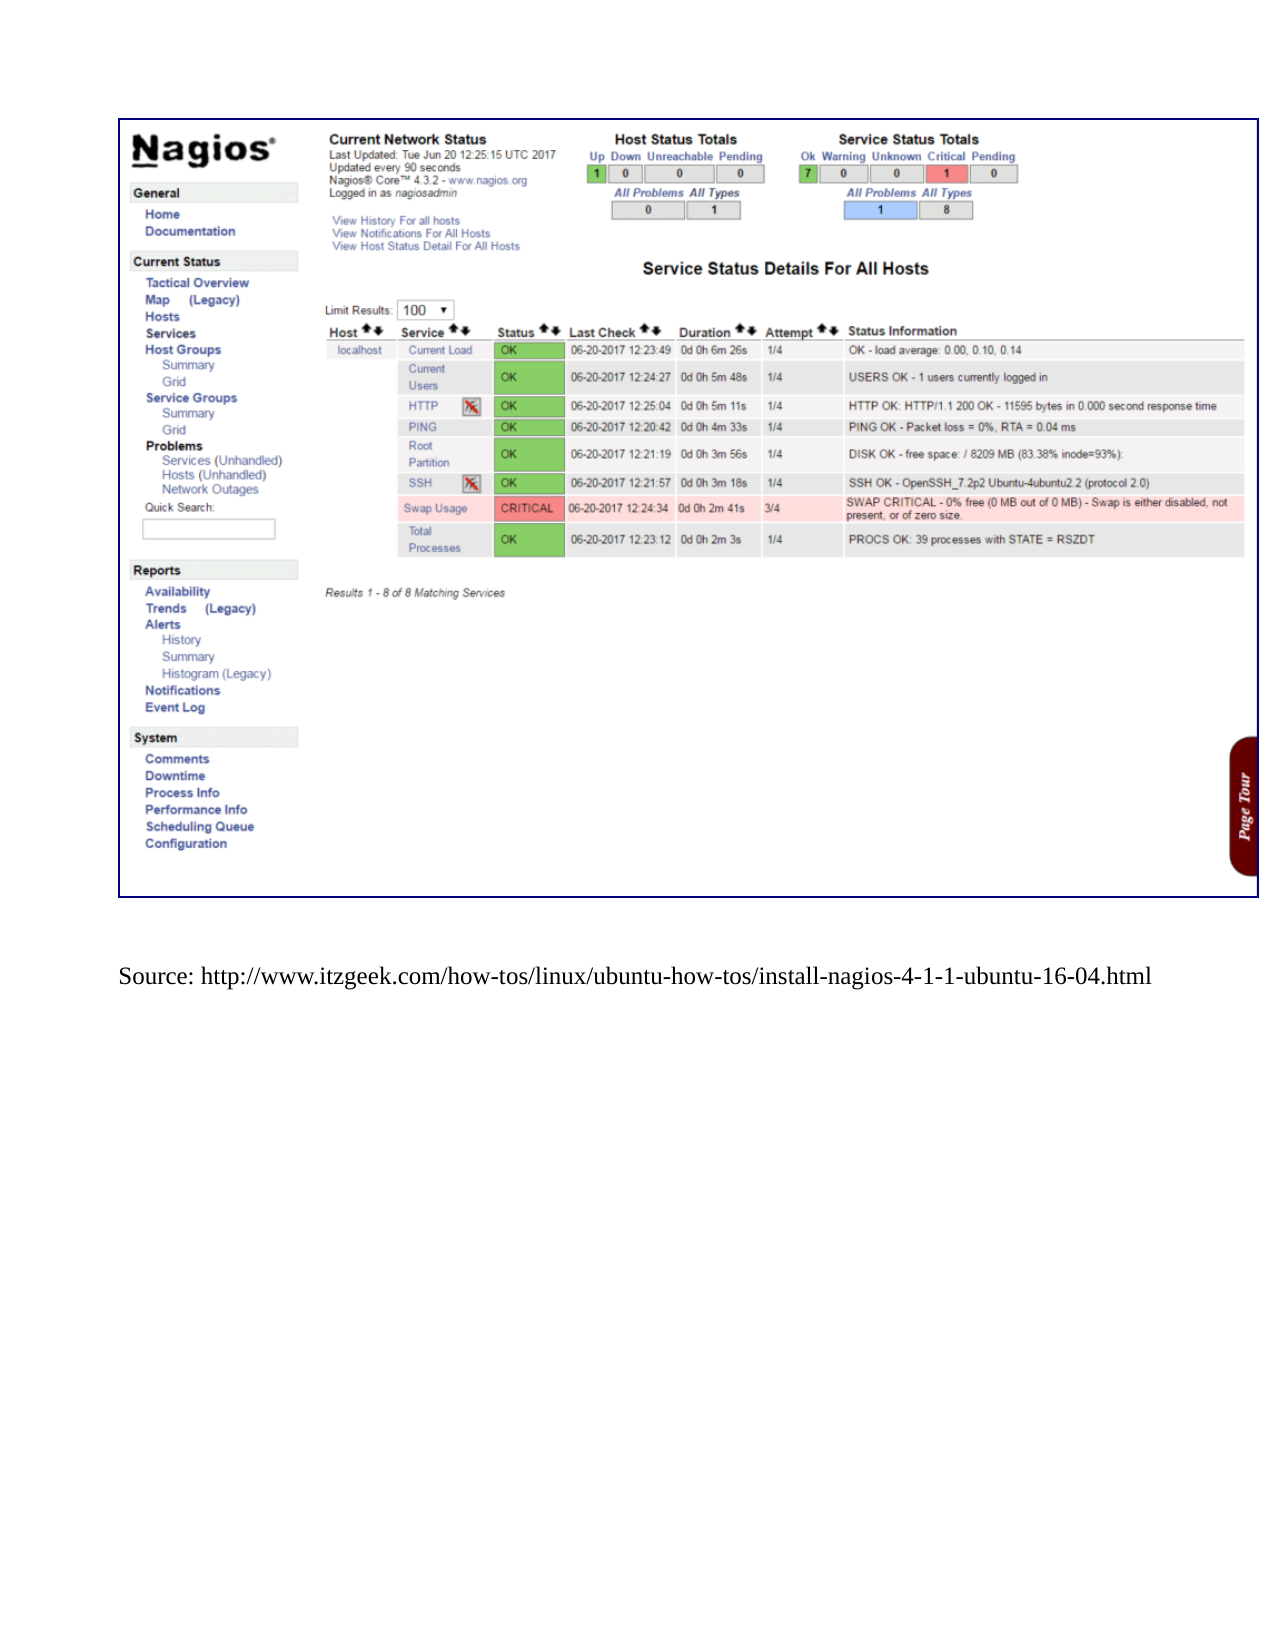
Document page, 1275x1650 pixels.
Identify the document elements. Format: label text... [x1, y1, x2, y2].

text Source: http://www.itzgeek.com/how-tos/linux/ubuntu-how-tos/install-nagios-4-1-1-ubuntu-16-04.html [118, 961, 1157, 990]
picture [120, 120, 1257, 896]
